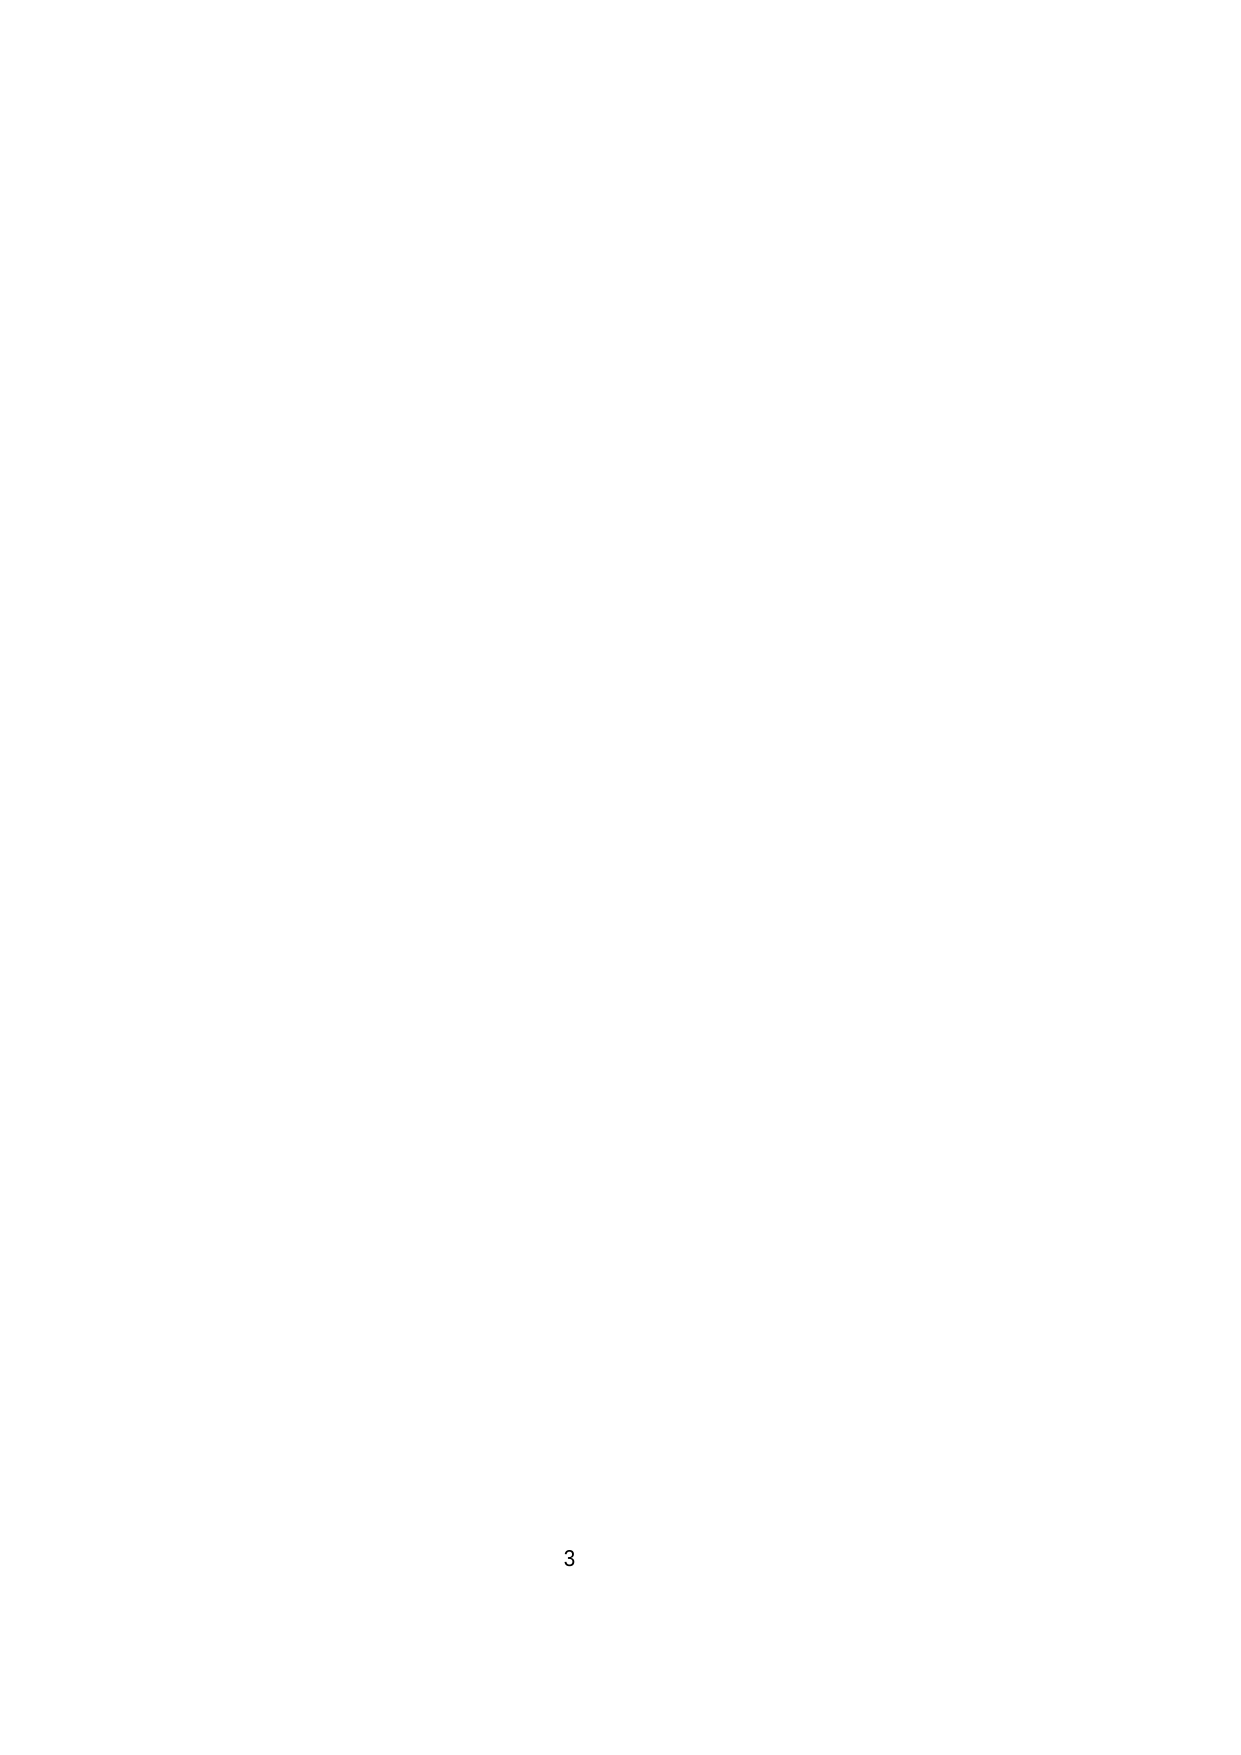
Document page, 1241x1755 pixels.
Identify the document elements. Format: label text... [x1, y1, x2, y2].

text 3 [175, 1544, 964, 1571]
